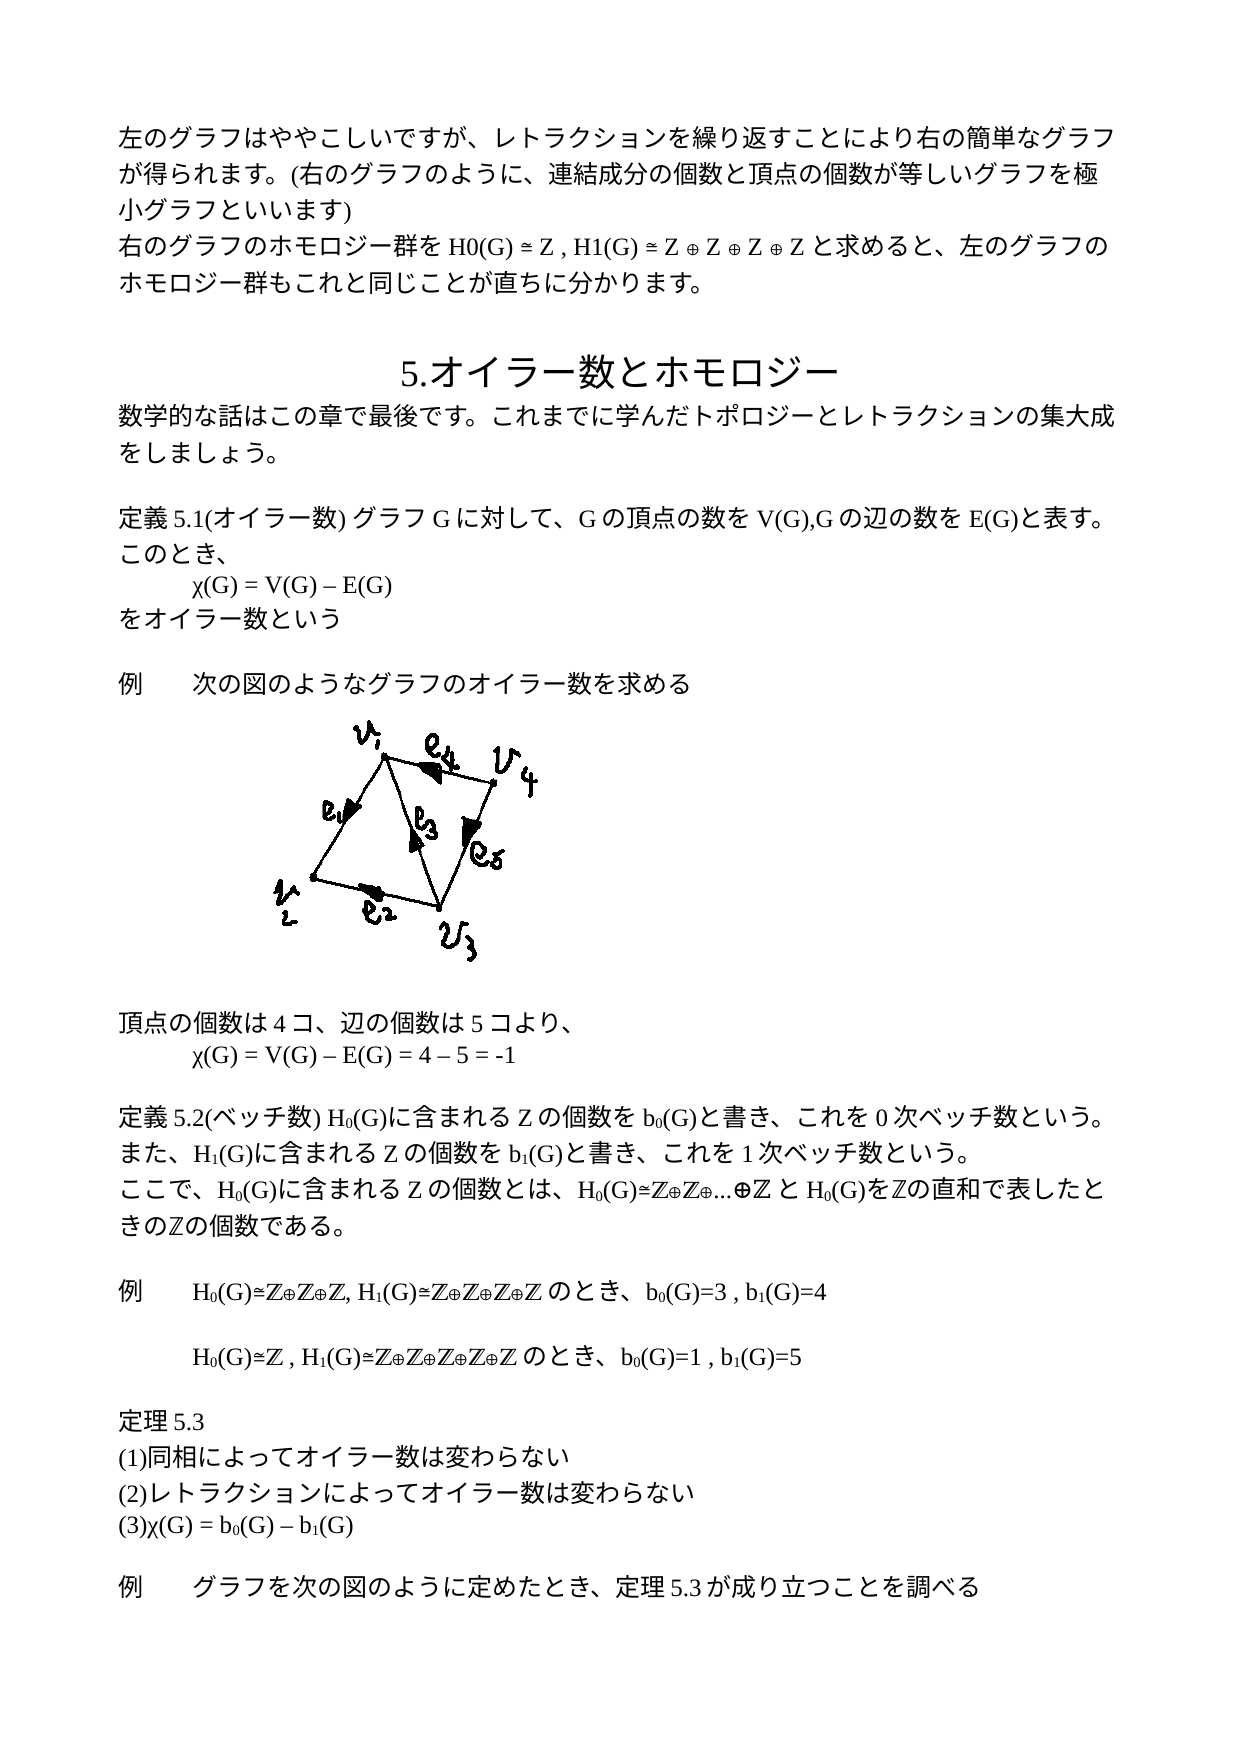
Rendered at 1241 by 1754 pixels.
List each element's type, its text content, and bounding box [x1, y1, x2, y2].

text (3)χ(G) = b0(G) – b1(G) [118, 1510, 1122, 1538]
text χ(G) = V(G) – E(G) = 4 – 5 = -1 [118, 1040, 1122, 1068]
text 数学的な話はこの章で最後です。これまでに学んだトポロジーとレトラクションの集大成をしましょう。 [118, 397, 1122, 469]
text χ(G) = V(G) – E(G) [118, 571, 1122, 599]
text 例 グラフを次の図のように定めたとき、定理5.3が成り立つことを調べる [118, 1567, 1122, 1603]
text H0(G)≅ℤ , H1(G)≅ℤ⊕ℤ⊕ℤ⊕ℤ⊕ℤ のとき、b0(G)=1 , b1(G)=5 [118, 1336, 1122, 1372]
text 右のグラフのホモロジー群をH0(G) ≅ Z , H1(G) ≅ Z ⊕ Z ⊕ Z ⊕ Zと求めると、左のグラフのホモロジー群もこれと同じことが直ちに分かります。 [118, 227, 1122, 299]
text 左のグラフはややこしいですが、レトラクションを繰り返すことにより右の簡単なグラフが得られます。(右のグラフのように、連結成分の個数と頂点の個数が等しいグラフを極小グラフといいます) [118, 118, 1122, 227]
text 例 次の図のようなグラフのオイラー数を求める [118, 664, 1122, 701]
picture [244, 709, 559, 1004]
text 定義5.1(オイラー数) グラフGに対して、Gの頂点の数をV(G),Gの辺の数をE(G)と表す。このとき、 [118, 498, 1122, 571]
text 定義5.2(ベッチ数) H0(G)に含まれるZの個数をb0(G)と書き、これを0次ベッチ数という。また、H1(G)に含まれるZの個数をb1(G)と書き、これを1次ベッチ数という。 [118, 1097, 1122, 1170]
text をオイラー数という [118, 599, 1122, 636]
text 定理5.3 [118, 1401, 1122, 1437]
text 5.オイラー数とホモロジー [118, 342, 1122, 397]
text 頂点の個数は4コ、辺の個数は5コより、 [118, 701, 1122, 1040]
text (1)同相によってオイラー数は変わらない [118, 1437, 1122, 1473]
text 例 H0(G)≅ℤ⊕ℤ⊕ℤ, H1(G)≅ℤ⊕ℤ⊕ℤ⊕ℤ のとき、b0(G)=3 , b1(G)=4 [118, 1271, 1122, 1307]
text ここで、H0(G)に含まれるZの個数とは、H0(G)≅ℤ⊕ℤ⊕...⊕ℤとH0(G)をℤの直和で表したときのℤの個数である。 [118, 1170, 1122, 1242]
text (2)レトラクションによってオイラー数は変わらない [118, 1473, 1122, 1510]
